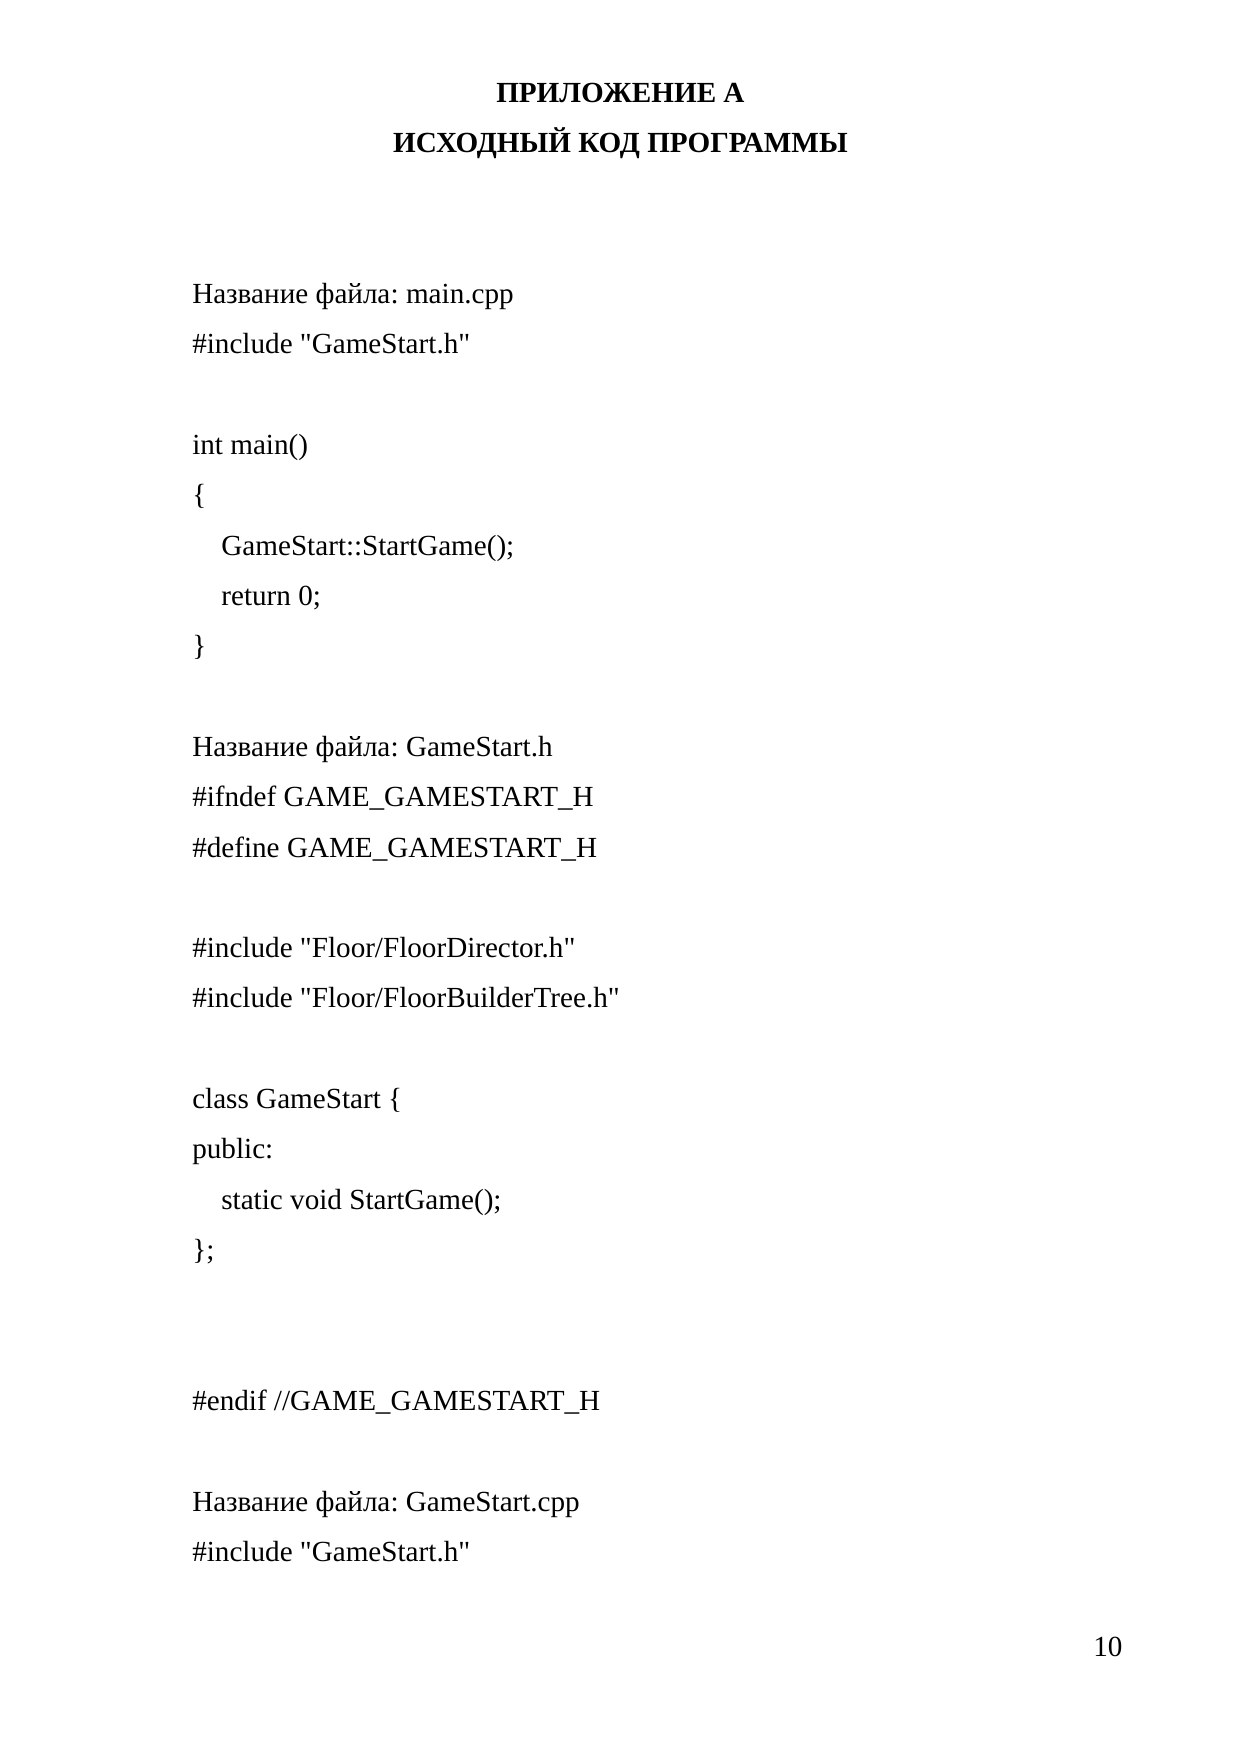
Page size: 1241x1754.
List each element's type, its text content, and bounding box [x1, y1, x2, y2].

text { [118, 477, 1122, 511]
text #include "GameStart.h" [118, 327, 1122, 360]
text #define GAME_GAMESTART_H [118, 830, 1122, 863]
text #endif //GAME_GAMESTART_H [118, 1383, 1122, 1417]
text class GameStart { [118, 1081, 1122, 1115]
text GameStart::StartGame(); [118, 528, 1122, 561]
text public: [118, 1132, 1122, 1165]
text } [118, 628, 1122, 662]
subtitle Приложение А Исходный код программы [118, 75, 1122, 159]
text return 0; [118, 578, 1122, 612]
text int main() [118, 427, 1122, 461]
text #include "Floor/FloorDirector.h" [118, 930, 1122, 964]
text #ifndef GAME_GAMESTART_H [118, 779, 1122, 813]
text #include "GameStart.h" [118, 1534, 1122, 1568]
text Название файла: main.cpp [118, 276, 1122, 310]
text Название файла: GameStart.cpp [118, 1484, 1122, 1517]
text Название файла: GameStart.h [118, 729, 1122, 763]
text static void StartGame(); [118, 1182, 1122, 1215]
text }; [118, 1232, 1122, 1266]
text #include "Floor/FloorBuilderTree.h" [118, 981, 1122, 1014]
